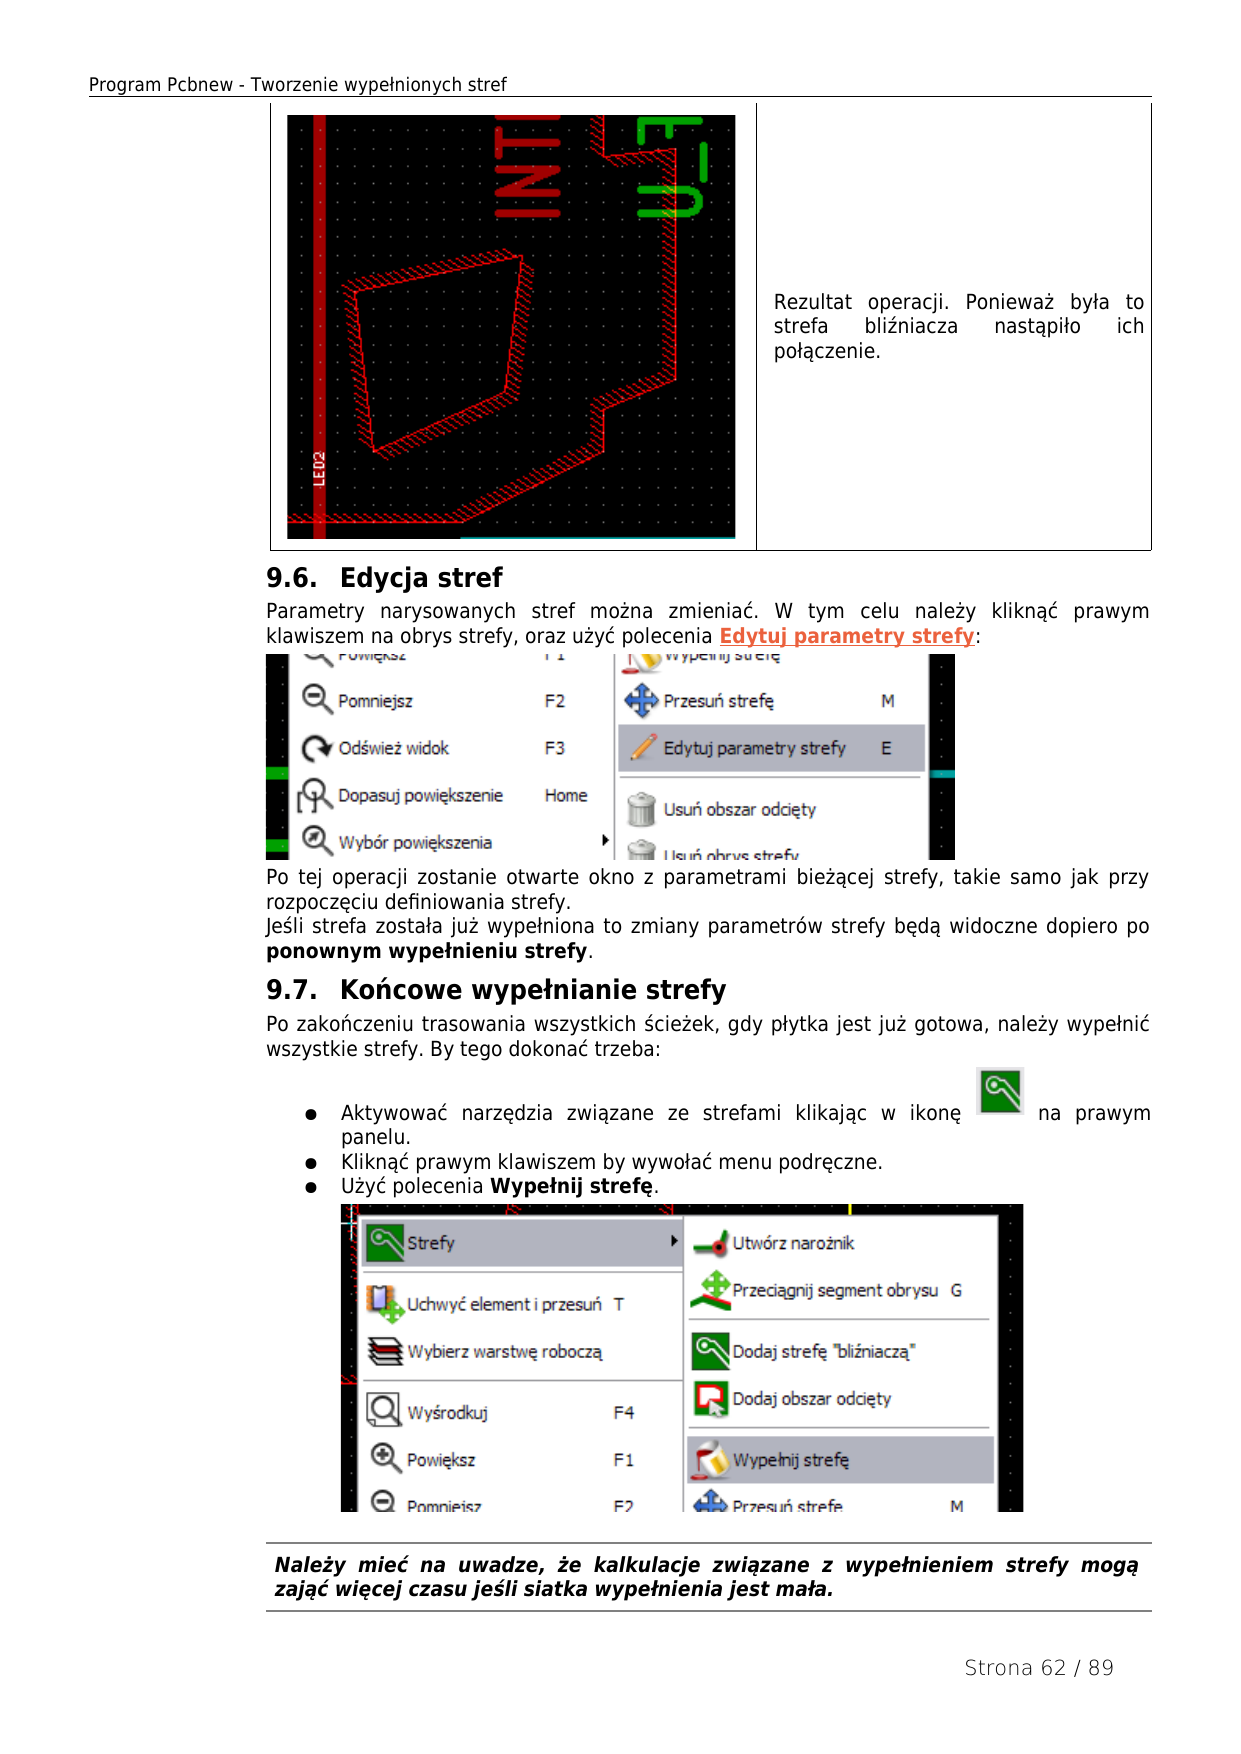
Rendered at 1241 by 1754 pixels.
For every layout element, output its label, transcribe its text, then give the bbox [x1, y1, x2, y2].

text Parametry narysowanych stref można zmieniać. W tym celu należy kliknąć prawym klawiszem na obrys strefy, oraz użyć polecenia Edytuj parametry strefy: [266, 599, 1152, 648]
list Kliknąć prawym klawiszem by wywołać menu podręczne. [303, 1150, 1152, 1174]
text Po tej operacji zostanie otwarte okno z parametrami bieżącej strefy, takie samo jak przy rozpoczęciu definiowania strefy. [266, 865, 1152, 914]
text Należy mieć na uwadze, że kalkulacje związane z wypełnieniem strefy mogą zająć więcej czasu jeśli siatka wypełnienia jest mała. [266, 1544, 1152, 1610]
subtitle Końcowe wypełnianie strefy [266, 975, 1152, 1006]
picture [287, 115, 736, 539]
subtitle Edycja stref [266, 562, 1152, 593]
table_cell [271, 103, 756, 550]
list Użyć polecenia Wypełnij strefę. [303, 1174, 1152, 1199]
list Aktywować narzędzia związane ze strefami klikając w ikonę na prawym panelu. [303, 1061, 1152, 1150]
table_cell Rezultat operacji. Ponieważ była to strefa bliźniacza nastąpiło ich połączenie. [757, 103, 1151, 550]
text Po zakończeniu trasowania wszystkich ścieżek, gdy płytka jest już gotowa, należy wypełnić wszystkie strefy. By tego dokonać trzeba: [266, 1012, 1152, 1061]
text Jeśli strefa została już wypełniona to zmiany parametrów strefy będą widoczne dopiero po ponownym wypełnieniu strefy. [266, 914, 1152, 963]
picture [340, 1204, 1024, 1512]
picture [265, 654, 955, 860]
